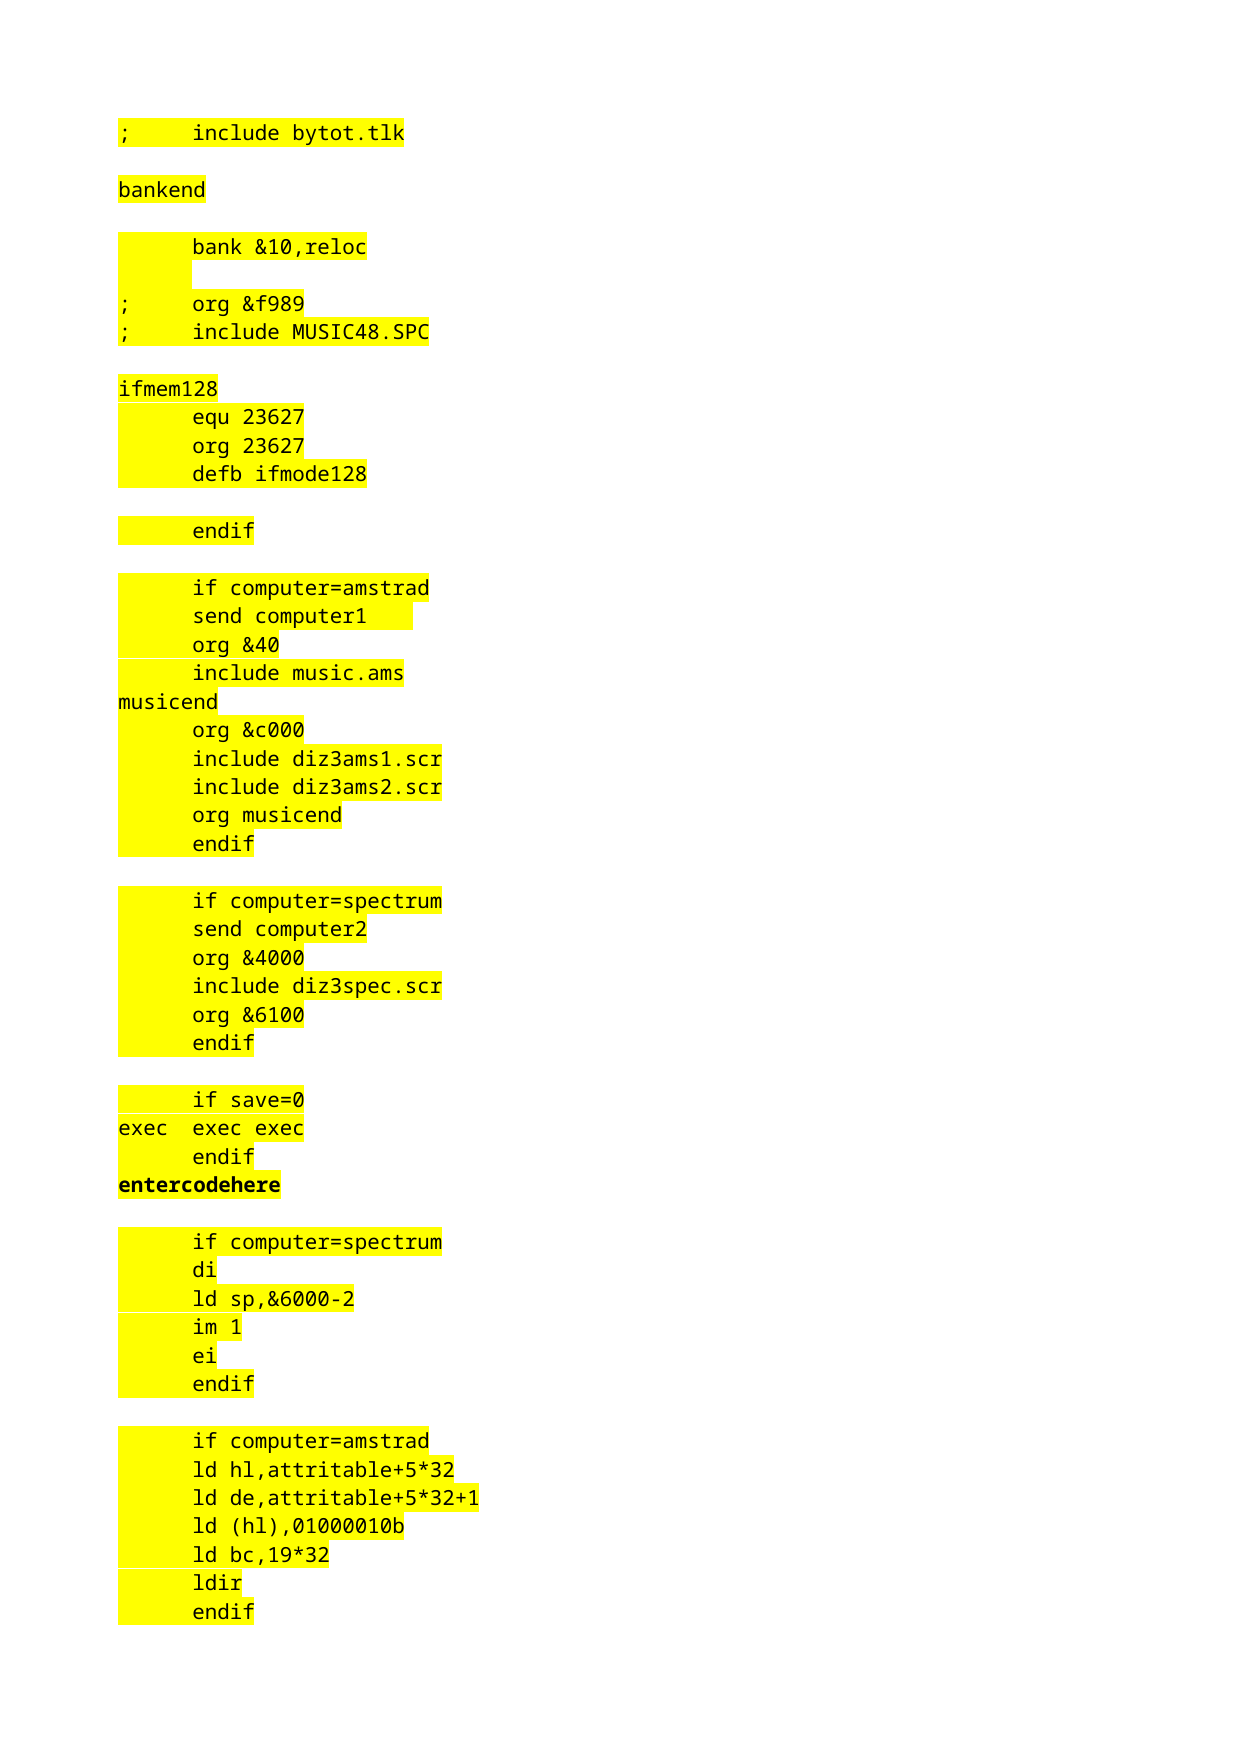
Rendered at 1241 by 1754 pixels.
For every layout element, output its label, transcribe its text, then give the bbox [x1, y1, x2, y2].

text di [118, 1256, 1122, 1284]
text bankend [118, 175, 1122, 203]
text musicend [118, 687, 1122, 715]
text if computer=amstrad [118, 573, 1122, 602]
text endif [118, 1142, 1122, 1170]
text org &40 [118, 630, 1122, 658]
text defb ifmode128 [118, 459, 1122, 488]
text if save=0 [118, 1085, 1122, 1113]
text entercodehere [118, 1170, 1122, 1199]
text ei [118, 1341, 1122, 1369]
text send computer1 [118, 602, 1122, 630]
text org 23627 [118, 431, 1122, 459]
text ld (hl),01000010b [118, 1512, 1122, 1540]
text endif [118, 1369, 1122, 1398]
text include music.ams [118, 658, 1122, 687]
text ld de,attritable+5*32+1 [118, 1483, 1122, 1512]
text ld hl,attritable+5*32 [118, 1455, 1122, 1483]
text endif [118, 1028, 1122, 1057]
text include diz3spec.scr [118, 971, 1122, 1000]
text send computer2 [118, 914, 1122, 943]
text ifmem128 [118, 374, 1122, 402]
text org &c000 [118, 715, 1122, 744]
text org &4000 [118, 943, 1122, 971]
text org &6100 [118, 1000, 1122, 1028]
text endif [118, 516, 1122, 545]
text if computer=amstrad [118, 1426, 1122, 1455]
text endif [118, 1597, 1122, 1625]
text ; org &f989 [118, 289, 1122, 317]
text if computer=spectrum [118, 886, 1122, 914]
text exec exec exec [118, 1113, 1122, 1142]
text if computer=spectrum [118, 1227, 1122, 1256]
text include diz3ams2.scr [118, 772, 1122, 801]
text bank &10,reloc [118, 232, 1122, 260]
text ld bc,19*32 [118, 1540, 1122, 1568]
text ; include bytot.tlk [118, 118, 1122, 147]
text ldir [118, 1568, 1122, 1597]
text im 1 [118, 1312, 1122, 1341]
text include diz3ams1.scr [118, 744, 1122, 772]
text ld sp,&6000-2 [118, 1284, 1122, 1312]
text endif [118, 829, 1122, 857]
text ; include MUSIC48.SPC [118, 317, 1122, 346]
text equ 23627 [118, 402, 1122, 431]
text org musicend [118, 801, 1122, 829]
